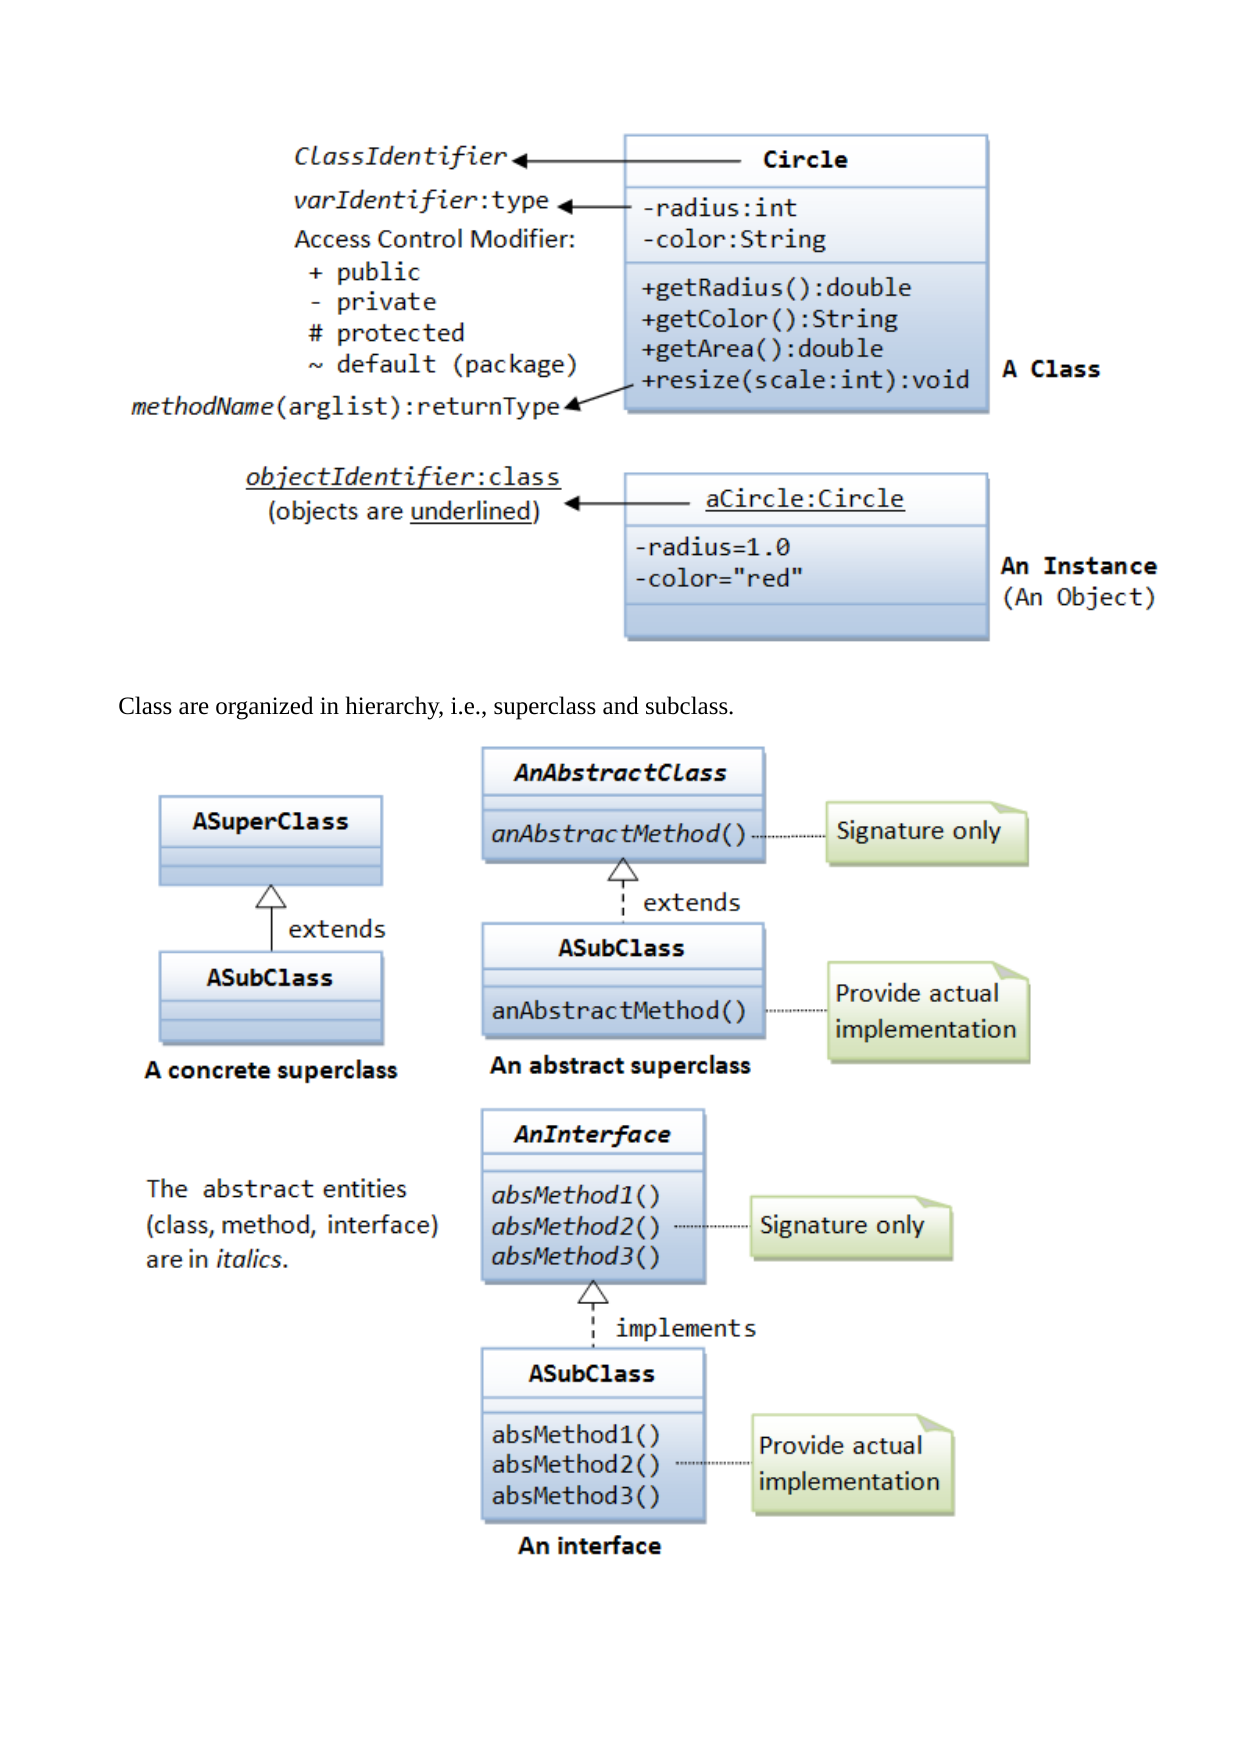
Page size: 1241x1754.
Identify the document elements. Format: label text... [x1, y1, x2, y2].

picture [118, 739, 1048, 1570]
picture [118, 118, 1173, 665]
text Class are organized in hierarchy, i.e., superclass and subclass. [118, 691, 1122, 719]
